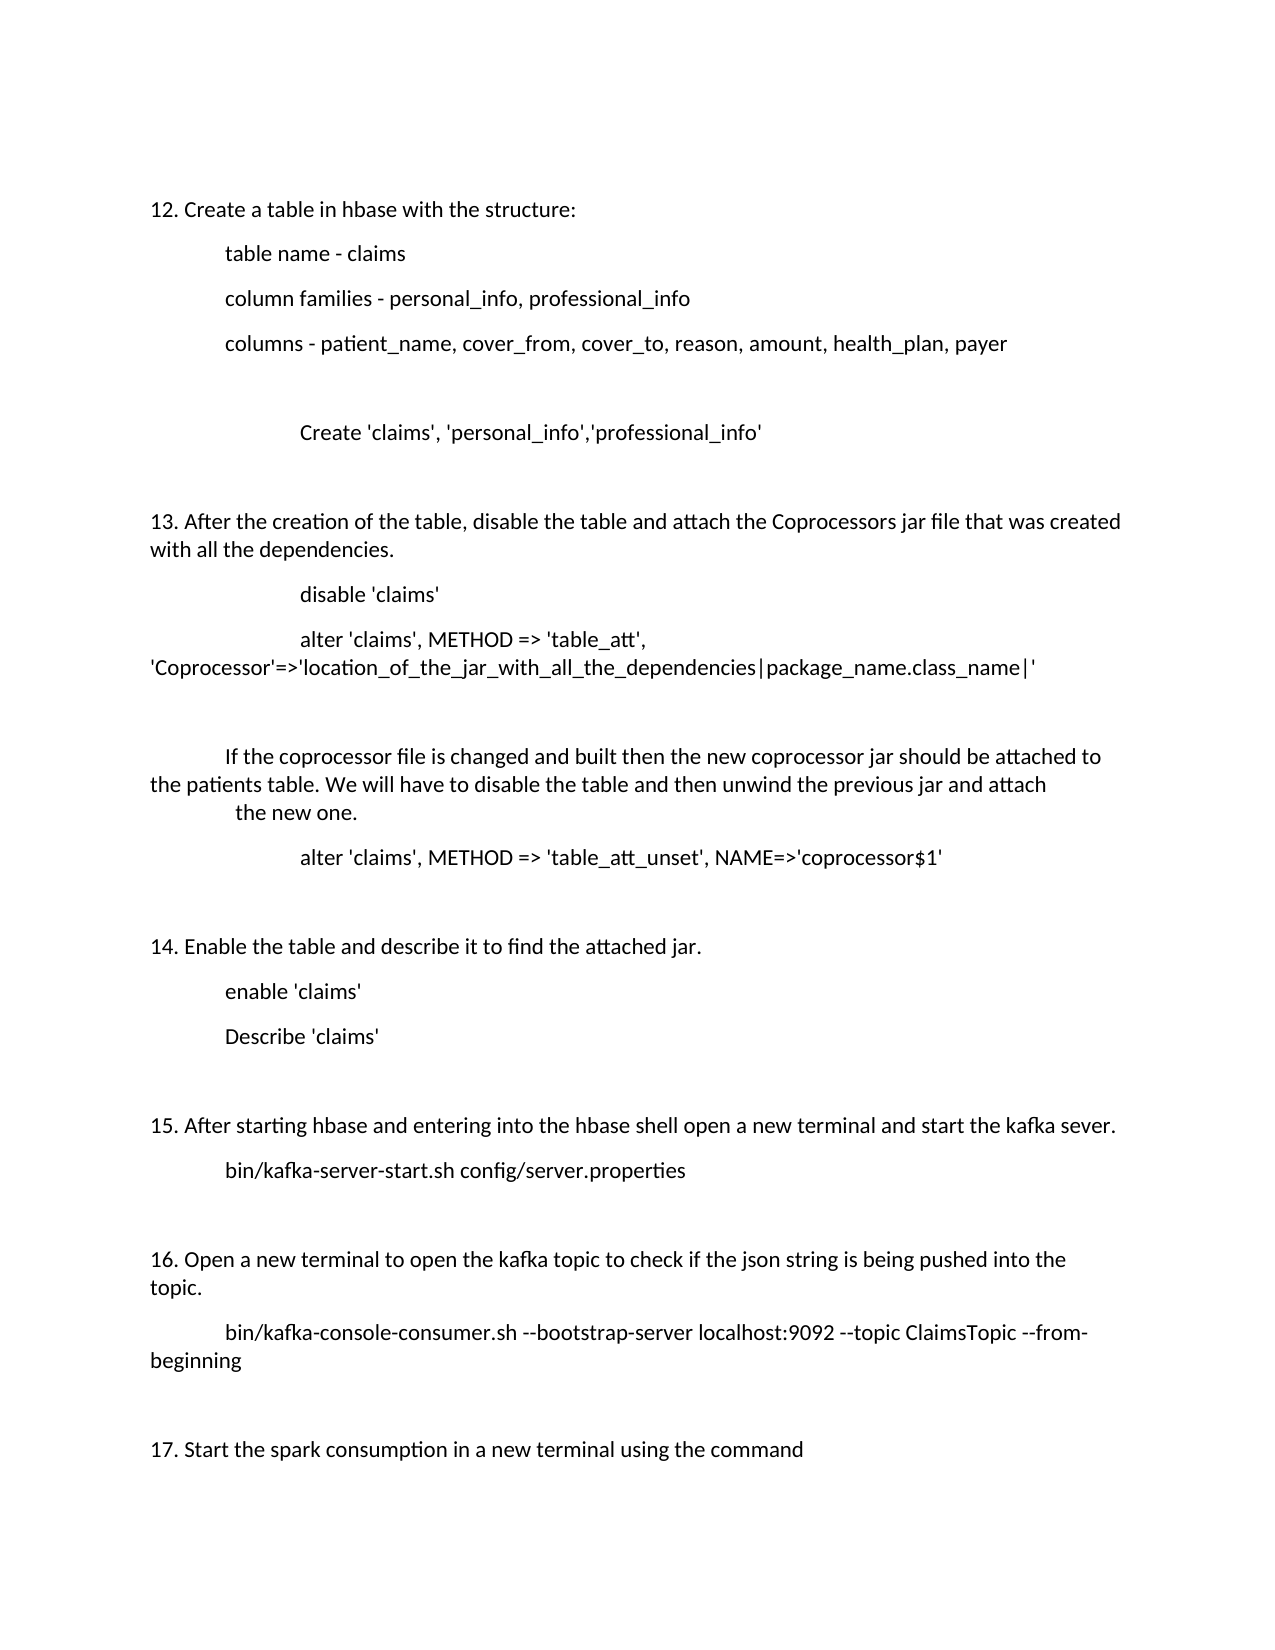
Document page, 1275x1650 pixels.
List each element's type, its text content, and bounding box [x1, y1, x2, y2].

text 16. Open a new terminal to open the kafka topic to check if the json string is being pushed into the topic. [150, 1245, 1125, 1301]
text Describe 'claims' [150, 1022, 1125, 1050]
text column families - personal_info, professional_info [150, 284, 1125, 312]
text bin/kafka-server-start.sh config/server.properties [150, 1156, 1125, 1184]
text If the coprocessor file is changed and built then the new coprocessor jar should be attached to the patients table. We will have to disable the table and then unwind the previous jar and attach the new one. [150, 742, 1125, 826]
text 15. After starting hbase and entering into the hbase shell open a new terminal and start the kafka sever. [150, 1111, 1125, 1139]
text 14. Enable the table and describe it to find the attached jar. [150, 932, 1125, 960]
text 13. After the creation of the table, disable the table and attach the Coprocessors jar file that was created with all the dependencies. [150, 507, 1125, 563]
text Create 'claims', 'personal_info','professional_info' [150, 418, 1125, 446]
text alter 'claims', METHOD => 'table_att_unset', NAME=>'coprocessor$1' [150, 843, 1125, 871]
text 12. Create a table in hbase with the structure: [150, 195, 1125, 223]
text columns - patient_name, cover_from, cover_to, reason, amount, health_plan, payer [150, 329, 1125, 357]
text alter 'claims', METHOD => 'table_att', 'Coprocessor'=>'location_of_the_jar_with_all_the_dependencies|package_name.class_name|' [150, 625, 1125, 681]
text enable 'claims' [150, 977, 1125, 1005]
text disable 'claims' [150, 580, 1125, 608]
text table name - claims [150, 239, 1125, 267]
text 17. Start the spark consumption in a new terminal using the command [150, 1435, 1125, 1463]
text bin/kafka-console-consumer.sh --bootstrap-server localhost:9092 --topic ClaimsTopic --from-beginning [150, 1318, 1125, 1374]
